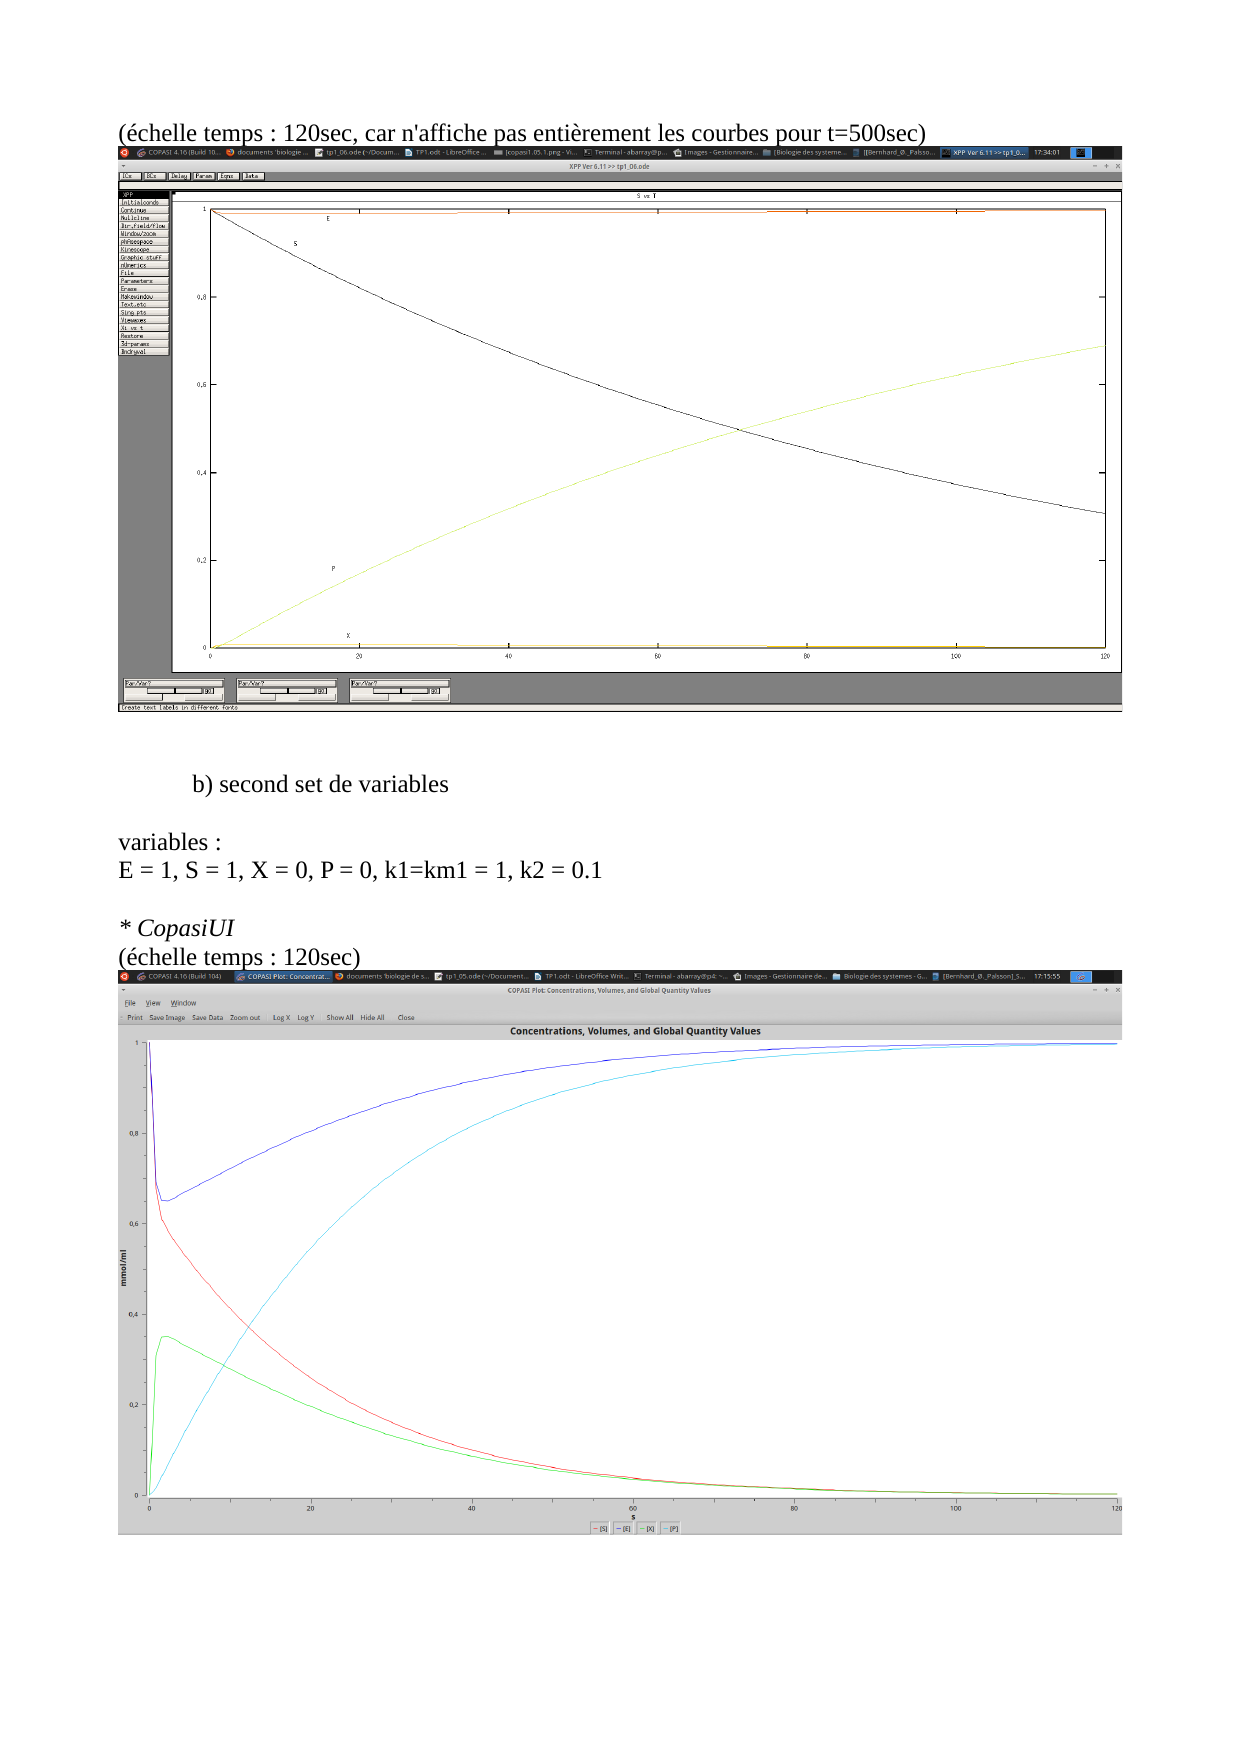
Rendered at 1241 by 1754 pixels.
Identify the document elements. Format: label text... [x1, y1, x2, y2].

text (échelle temps : 120sec) [118, 942, 1122, 970]
text E = 1, S = 1, X = 0, P = 0, k1=km1 = 1, k2 = 0.1 [118, 855, 1122, 884]
text b) second set de variables [118, 769, 1122, 798]
text (échelle temps : 120sec, car n'affiche pas entièrement les courbes pour t=500sec) [118, 118, 1122, 146]
picture [118, 970, 1123, 1535]
text variables : [118, 827, 1122, 855]
text * CopasiUI [118, 913, 1122, 942]
picture [118, 146, 1123, 712]
